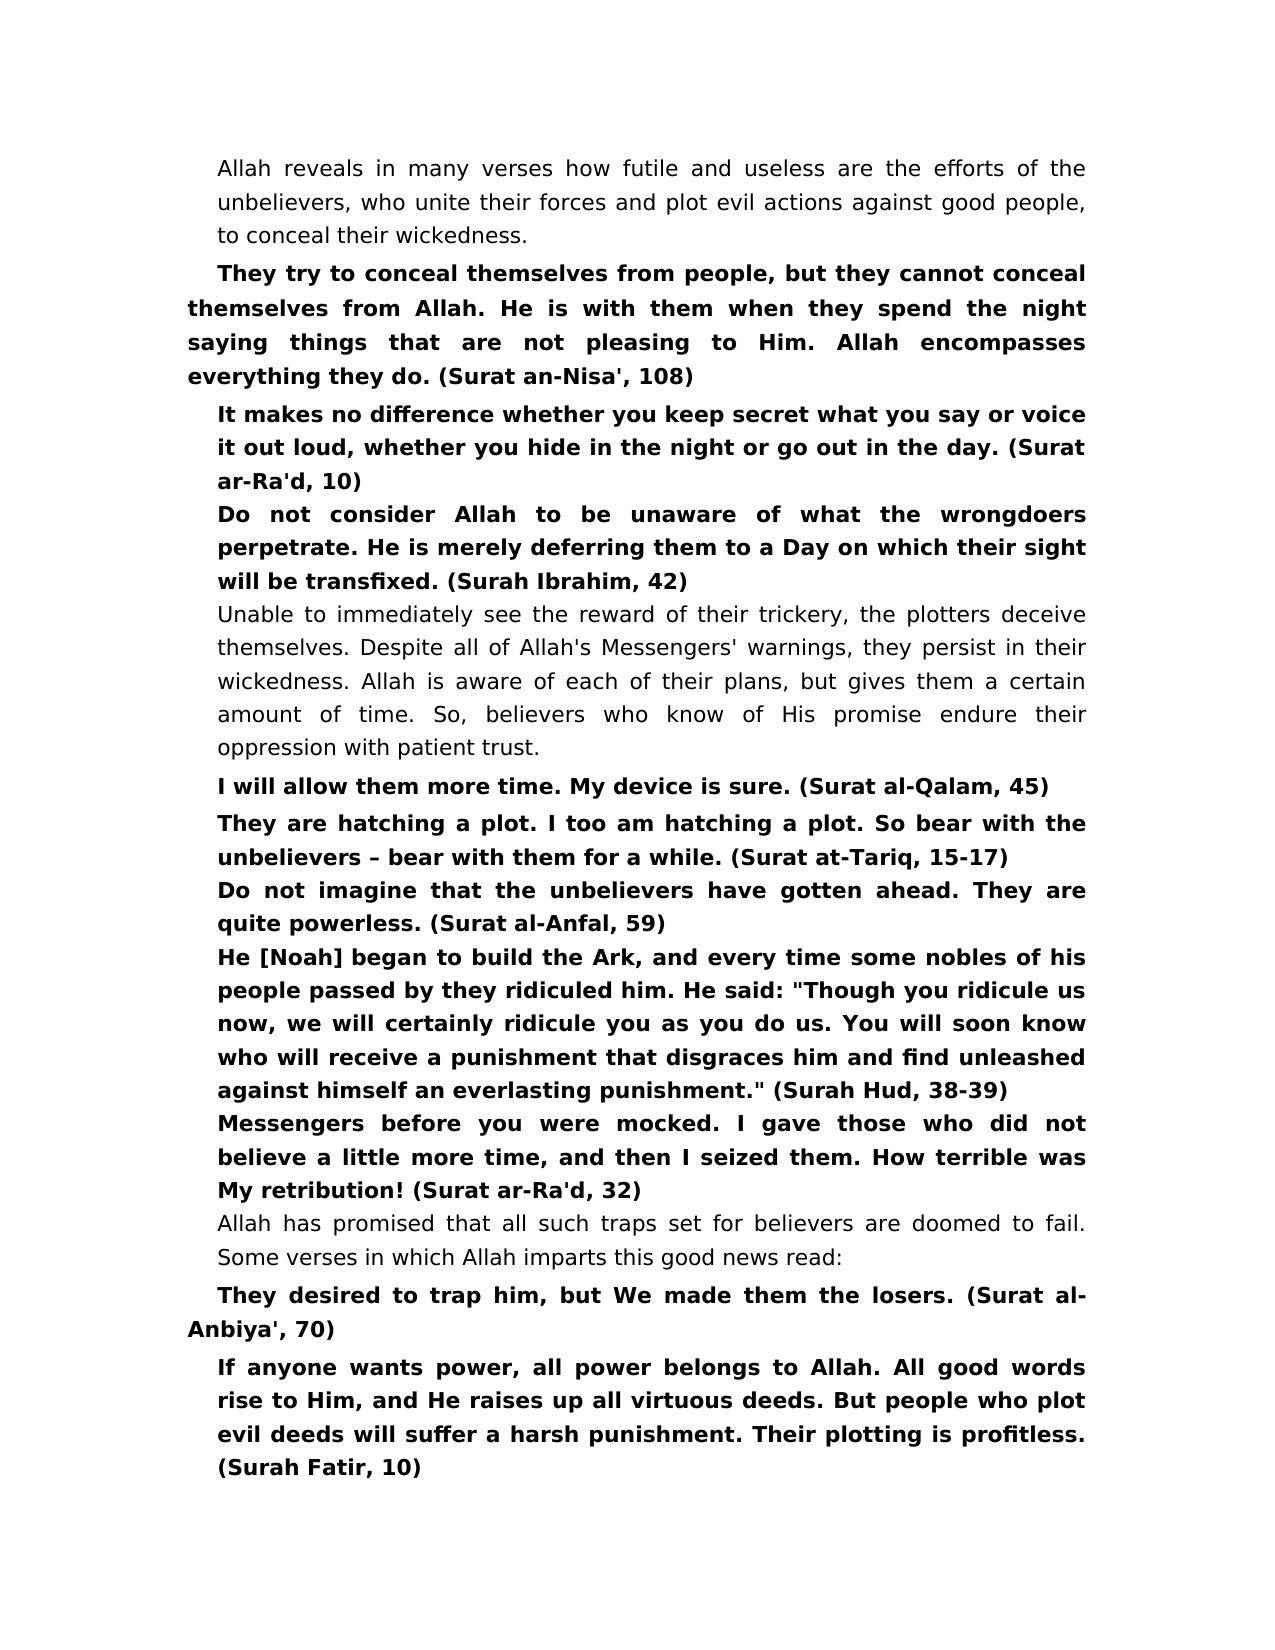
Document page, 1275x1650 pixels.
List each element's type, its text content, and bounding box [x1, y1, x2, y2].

text If anyone wants power, all power belongs to Allah. All good words rise to Him, and He raises up all virtuous deeds. But people who plot evil deeds will suffer a harsh punishment. Their plotting is profitless. (Surah Fatir, 10) [217, 1349, 1087, 1482]
text They try to conceal themselves from people, but they cannot conceal themselves from Allah. He is with them when they spend the night saying things that are not pleasing to Him. Allah encompasses everything they do. (Surat an-Nisa', 108) [187, 254, 1087, 392]
text They desired to trap him, but We made them the losers. (Surat al-Anbiya', 70) [187, 1276, 1087, 1345]
text Do not consider Allah to be unaware of what the wrongdoers perpetrate. He is merely deferring them to a Day on which their sight will be transfixed. (Surah Ibrahim, 42) [217, 496, 1087, 596]
text It makes no difference whether you keep secret what you say or voice it out loud, whether you hide in the night or go out in the day. (Surat ar-Ra'd, 10) [217, 396, 1087, 496]
text Allah reveals in many verses how futile and useless are the efforts of the unbelievers, who unite their forces and plot evil actions against good people, to conceal their wickedness. [217, 150, 1087, 250]
text Do not imagine that the unbelievers have gotten ahead. They are quite powerless. (Surat al-Anfal, 59) [217, 872, 1087, 938]
text They are hatching a plot. I too am hatching a plot. So bear with the unbelievers – bear with them for a while. (Surat at-Tariq, 15-17) [217, 805, 1087, 872]
text I will allow them more time. My device is sure. (Surat al-Qalam, 45) [187, 767, 1087, 801]
text Unable to immediately see the reward of their trickery, the plotters deceive themselves. Despite all of Allah's Messengers' warnings, they persist in their wickedness. Allah is aware of each of their plans, but gives them a certain amount of time. So, believers who know of His promise endure their oppression with patient trust. [217, 596, 1087, 762]
text Allah has promised that all such traps set for believers are doomed to fail. Some verses in which Allah imparts this good news read: [217, 1205, 1087, 1272]
text He [Noah] began to build the Ark, and every time some nobles of his people passed by they ridiculed him. He said: "Though you ridicule us now, we will certainly ridicule you as you do us. You will soon know who will receive a punishment that disgraces him and find unleashed against himself an everlasting punishment." (Surah Hud, 38-39) [217, 938, 1087, 1105]
text Messengers before you were mocked. I gave those who did not believe a little more time, and then I seized them. How terrible was My retribution! (Surat ar-Ra'd, 32) [217, 1105, 1087, 1205]
